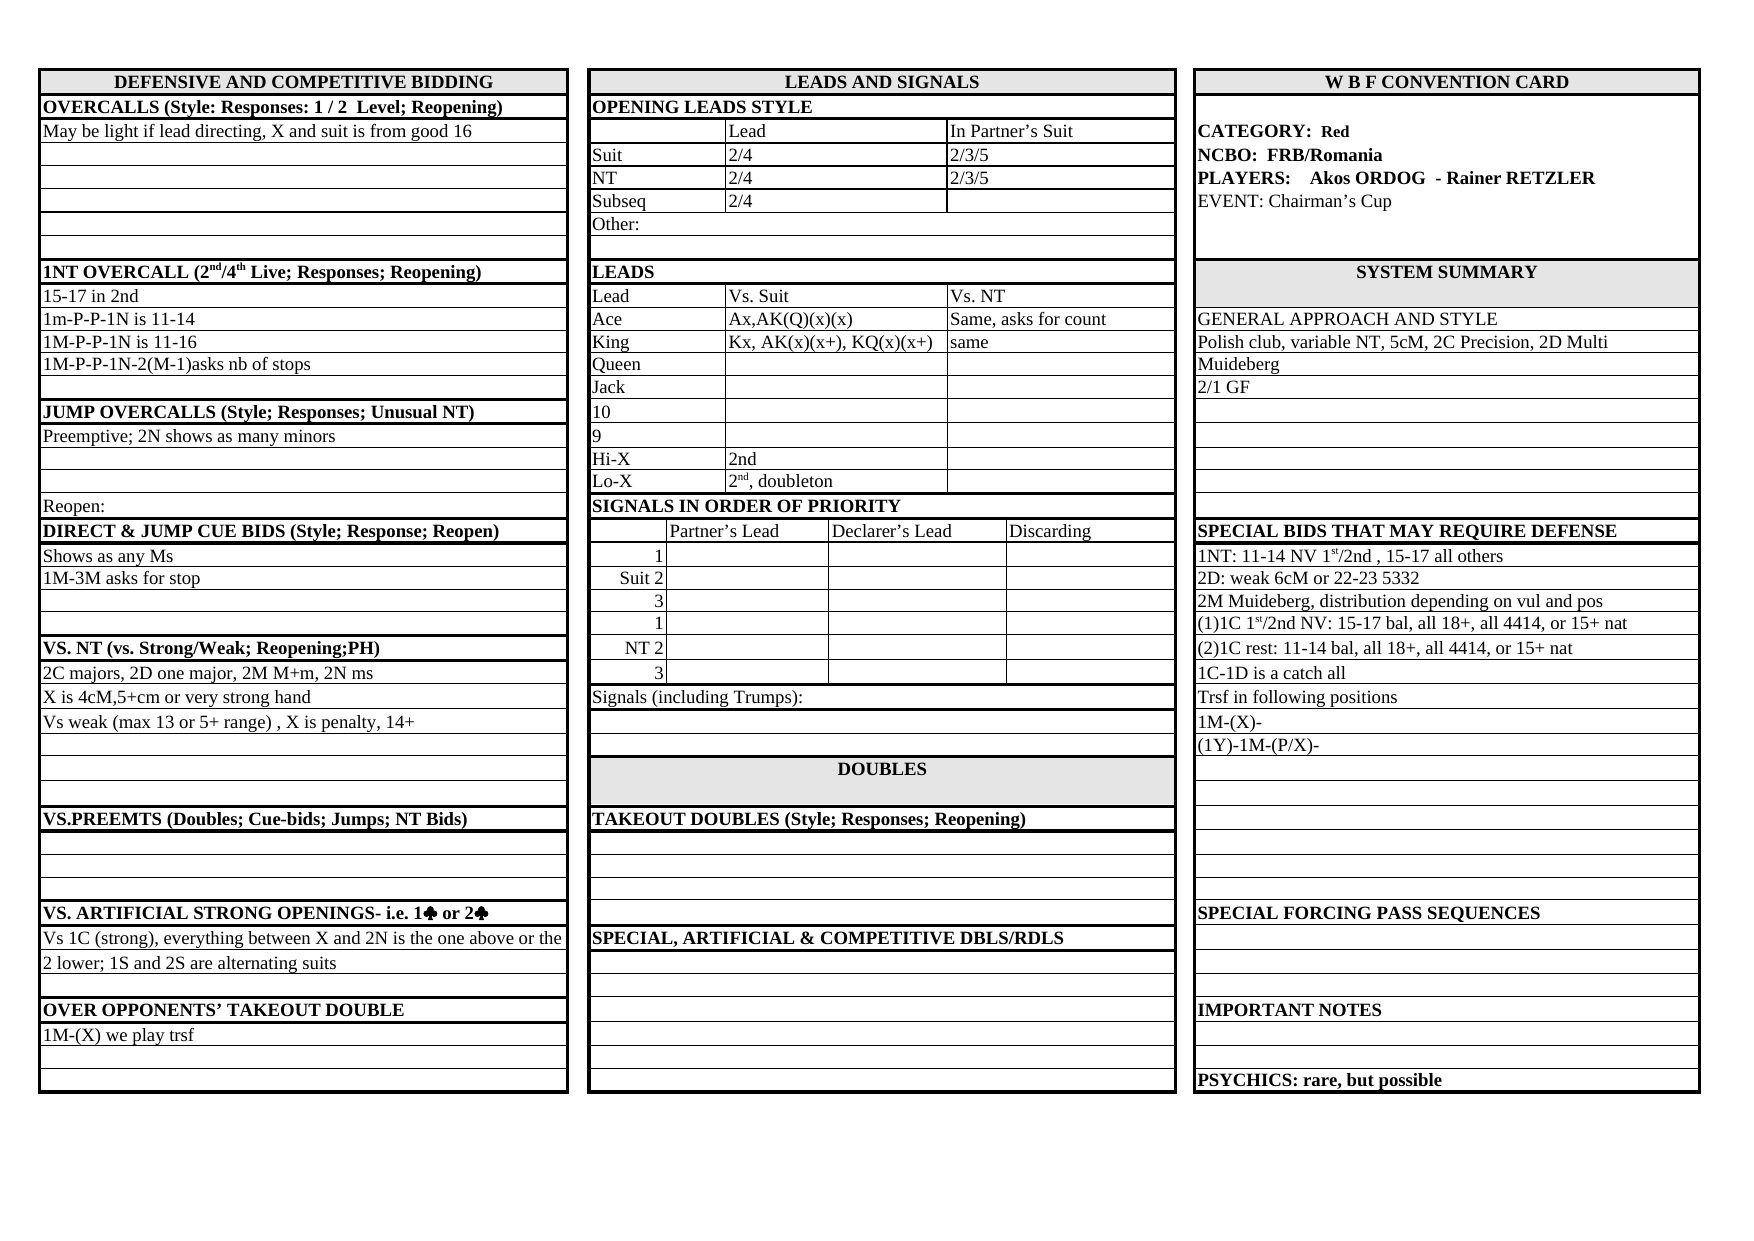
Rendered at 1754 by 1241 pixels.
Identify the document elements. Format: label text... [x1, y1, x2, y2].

table_cell Jack [591, 376, 725, 397]
table_cell [591, 520, 666, 541]
table_cell 1 [591, 543, 666, 566]
table_cell Polish club, variable NT, 5cM, 2C Precision, 2D Multi [1196, 331, 1698, 352]
table_cell [591, 900, 1174, 924]
table_cell Vs. Suit [726, 285, 947, 307]
table_cell Preemptive; 2N shows as many minors [41, 425, 566, 447]
table_cell [726, 353, 947, 375]
table_cell [1196, 423, 1698, 447]
table_header [1177, 68, 1193, 1090]
table_cell PLAYERS: Akos ORDOG - Rainer RETZLER [1196, 165, 1698, 188]
table_cell (2)1C rest: 11-14 bal, all 18+, all 4414, or 15+ nat [1196, 635, 1698, 658]
table_cell 2/4 [726, 167, 946, 188]
table_cell [41, 781, 566, 804]
table_cell 1NT OVERCALL (2nd/4th Live; Responses; Reopening) [41, 261, 566, 282]
table_cell [1007, 567, 1174, 589]
table_cell [1196, 1022, 1698, 1045]
table_cell 10 [591, 399, 725, 422]
table_cell SPECIAL BIDS THAT MAY REQUIRE DEFENSE [1196, 520, 1698, 541]
table_cell GENERAL APPROACH AND STYLE [1196, 308, 1698, 329]
table_cell [41, 143, 566, 165]
table_cell Lead [591, 285, 725, 307]
table_cell Shows as any Ms [41, 545, 566, 566]
table_cell [591, 236, 1174, 258]
table_cell In Partner’s Suit [948, 120, 1174, 142]
table_cell CATEGORY: Red [1196, 117, 1698, 142]
table_cell [667, 612, 828, 634]
table_cell IMPORTANT NOTES [1196, 997, 1698, 1021]
table_cell 1M-3M asks for stop [41, 567, 566, 589]
table_cell [726, 423, 947, 447]
table_cell Vs. NT [948, 285, 1174, 307]
table_cell [1196, 878, 1698, 899]
table_cell OVERCALLS (Style: Responses: 1 / 2 Level; Reopening) [41, 96, 566, 117]
table_cell [41, 1069, 566, 1090]
table_cell [1196, 830, 1698, 854]
table_cell Lo-X [591, 470, 725, 492]
table_cell [591, 974, 1174, 996]
table_cell 2/3/5 [948, 167, 1174, 188]
table_cell Vs weak (max 13 or 5+ range) , X is penalty, 14+ [41, 709, 566, 733]
table_cell [1196, 493, 1698, 517]
table_cell NT 2 [591, 635, 666, 658]
table_cell [591, 833, 1174, 854]
table_cell NT [591, 167, 725, 188]
table_cell Ax,AK(Q)(x)(x) [726, 308, 947, 329]
table_cell [1196, 96, 1698, 117]
table_cell 1M-P-P-1N-2(M-1)asks nb of stops [41, 353, 566, 375]
table_cell [1196, 448, 1698, 469]
table_cell same [948, 331, 1174, 352]
table_cell Suit [591, 144, 725, 165]
table_cell 3 [591, 660, 666, 683]
table_cell [591, 734, 1174, 755]
table_cell [591, 952, 1174, 973]
table_cell EVENT: Chairman’s Cup [1196, 188, 1698, 211]
table_cell (1Y)-1M-(P/X)- [1196, 734, 1698, 755]
table_cell VS. ARTIFICIAL STRONG OPENINGS- i.e. 1 or 2 [41, 902, 566, 924]
table_cell TAKEOUT DOUBLES (Style; Responses; Reopening) [591, 808, 1174, 829]
table_cell Partner’s Lead [667, 520, 828, 541]
table_cell [41, 166, 566, 188]
table_cell [1196, 925, 1698, 948]
table_cell [1196, 235, 1698, 258]
table_cell [726, 399, 947, 422]
table_cell 9 [591, 423, 725, 447]
table_cell 1NT: 11-14 NV 1st/2nd , 15-17 all others [1196, 545, 1698, 566]
table_cell [41, 734, 566, 755]
table_cell 2/1 GF [1196, 376, 1698, 397]
table_header LEADS AND SIGNALS [591, 71, 1174, 93]
table_cell SIGNALS IN ORDER OF PRIORITY [591, 495, 1174, 517]
table_cell [41, 974, 566, 996]
table_cell Muideberg [1196, 353, 1698, 375]
table_cell [726, 376, 947, 397]
table_cell PSYCHICS: rare, but possible [1196, 1069, 1698, 1090]
table_cell [948, 376, 1174, 397]
table_cell Lead [726, 120, 946, 142]
table_cell [591, 1069, 1174, 1090]
table_cell [829, 567, 1006, 589]
table_cell [948, 448, 1174, 469]
table_cell 2C majors, 2D one major, 2M M+m, 2N ms [41, 662, 566, 683]
table_cell SPECIAL, ARTIFICIAL & COMPETITIVE DBLS/RDLS [591, 927, 1174, 948]
table_cell Discarding [1007, 520, 1174, 541]
table_cell [948, 353, 1174, 375]
table_cell [41, 590, 566, 611]
table_cell [41, 448, 566, 469]
table_cell LEADS [591, 261, 1174, 282]
table_cell [1196, 855, 1698, 877]
table_cell [591, 1022, 1174, 1045]
table_cell VS. NT (vs. Strong/Weak; Reopening;PH) [41, 637, 566, 658]
table_cell 3 [591, 590, 666, 611]
table_cell [1196, 470, 1698, 492]
table_cell [948, 470, 1174, 492]
table_cell Suit 2 [591, 567, 666, 589]
table_cell [591, 1046, 1174, 1068]
table_cell Ace [591, 308, 725, 329]
table_cell [591, 878, 1174, 899]
table_cell DIRECT & JUMP CUE BIDS (Style; Response; Reopen) [41, 520, 566, 541]
table_cell 2M Muideberg, distribution depending on vul and pos [1196, 590, 1698, 611]
table_cell [1196, 756, 1698, 780]
table_cell [1007, 590, 1174, 611]
table_cell [1196, 781, 1698, 804]
table_cell [667, 590, 828, 611]
table_cell OVER OPPONENTS’ TAKEOUT DOUBLE [41, 999, 566, 1021]
table_cell 2nd [726, 448, 947, 469]
table_cell DOUBLES [591, 758, 1174, 804]
table_cell Reopen: [41, 493, 566, 517]
table_cell 2/4 [726, 144, 946, 165]
table_cell 2/3/5 [948, 144, 1174, 165]
table_cell [1196, 806, 1698, 829]
table_cell Same, asks for count [948, 308, 1174, 329]
table_cell [667, 543, 828, 566]
table_cell [1007, 635, 1174, 658]
table_cell [829, 543, 1006, 566]
table_cell [591, 997, 1174, 1021]
table_cell SYSTEM SUMMARY [1196, 261, 1698, 307]
table_cell Hi-X [591, 448, 725, 469]
table_cell [41, 470, 566, 492]
table_cell [41, 878, 566, 899]
table_header [569, 68, 587, 1090]
table_cell X is 4cM,5+cm or very strong hand [41, 684, 566, 708]
table_cell [41, 236, 566, 258]
table_cell [1007, 612, 1174, 634]
table_cell [41, 1046, 566, 1068]
table_cell [41, 612, 566, 634]
table_cell VS.PREEMTS (Doubles; Cue-bids; Jumps; NT Bids) [41, 808, 566, 829]
table_cell [41, 756, 566, 780]
table_cell [41, 189, 566, 211]
table_cell [1196, 974, 1698, 996]
table_cell OPENING LEADS STYLE [591, 96, 1174, 117]
table_cell [1196, 211, 1698, 234]
table_cell 2/4 [726, 190, 946, 211]
table_cell 1m-P-P-1N is 11-14 [41, 308, 566, 329]
table_cell [41, 376, 566, 397]
table_cell JUMP OVERCALLS (Style; Responses; Unusual NT) [41, 401, 566, 422]
table_cell [1007, 543, 1174, 566]
table_cell 1C-1D is a catch all [1196, 660, 1698, 683]
table_cell 1M-(X) we play trsf [41, 1024, 566, 1045]
table_cell [948, 423, 1174, 447]
table_cell [829, 590, 1006, 611]
table_cell [829, 660, 1006, 683]
table_cell 1M-(X)- [1196, 709, 1698, 733]
table_cell [591, 120, 725, 142]
table_cell Trsf in following positions [1196, 684, 1698, 708]
table_cell [1196, 1046, 1698, 1068]
table_cell [948, 190, 1174, 211]
table_cell NCBO: FRB/Romania [1196, 142, 1698, 165]
table_header DEFENSIVE AND COMPETITIVE BIDDING [41, 71, 566, 93]
table_cell [591, 855, 1174, 877]
table_cell 1M-P-P-1N is 11-16 [41, 331, 566, 352]
table_cell Kx, AK(x)(x+), KQ(x)(x+) [726, 331, 947, 352]
table_cell Signals (including Trumps): [591, 686, 1174, 708]
table_cell 2D: weak 6cM or 22-23 5332 [1196, 567, 1698, 589]
table_cell [41, 855, 566, 877]
table_cell [829, 612, 1006, 634]
table_cell [1196, 399, 1698, 422]
table_cell [1196, 950, 1698, 973]
table_cell 15-17 in 2nd [41, 285, 566, 307]
table_header W B F CONVENTION CARD [1196, 71, 1698, 93]
table_cell [667, 660, 828, 683]
table_cell 2 lower; 1S and 2S are alternating suits [41, 950, 566, 973]
table_cell [41, 833, 566, 854]
table_cell [41, 213, 566, 234]
table_cell Other: [591, 213, 1174, 234]
table_cell [591, 711, 1174, 733]
table_cell SPECIAL FORCING PASS SEQUENCES [1196, 900, 1698, 924]
table_cell May be light if lead directing, X and suit is from good 16 [41, 120, 566, 142]
table_cell [667, 567, 828, 589]
table_cell Vs 1C (strong), everything between X and 2N is the one above or the [41, 927, 566, 948]
table_cell [667, 635, 828, 658]
table_cell 2nd, doubleton [726, 470, 947, 492]
table_cell [948, 399, 1174, 422]
table_cell Subseq [591, 190, 725, 211]
table_cell [1007, 660, 1174, 683]
table_cell [829, 635, 1006, 658]
table_cell Queen [591, 353, 725, 375]
table_cell King [591, 331, 725, 352]
table_cell (1)1C 1st/2nd NV: 15-17 bal, all 18+, all 4414, or 15+ nat [1196, 612, 1698, 634]
table_cell 1 [591, 612, 666, 634]
table_cell Declarer’s Lead [829, 520, 1006, 541]
